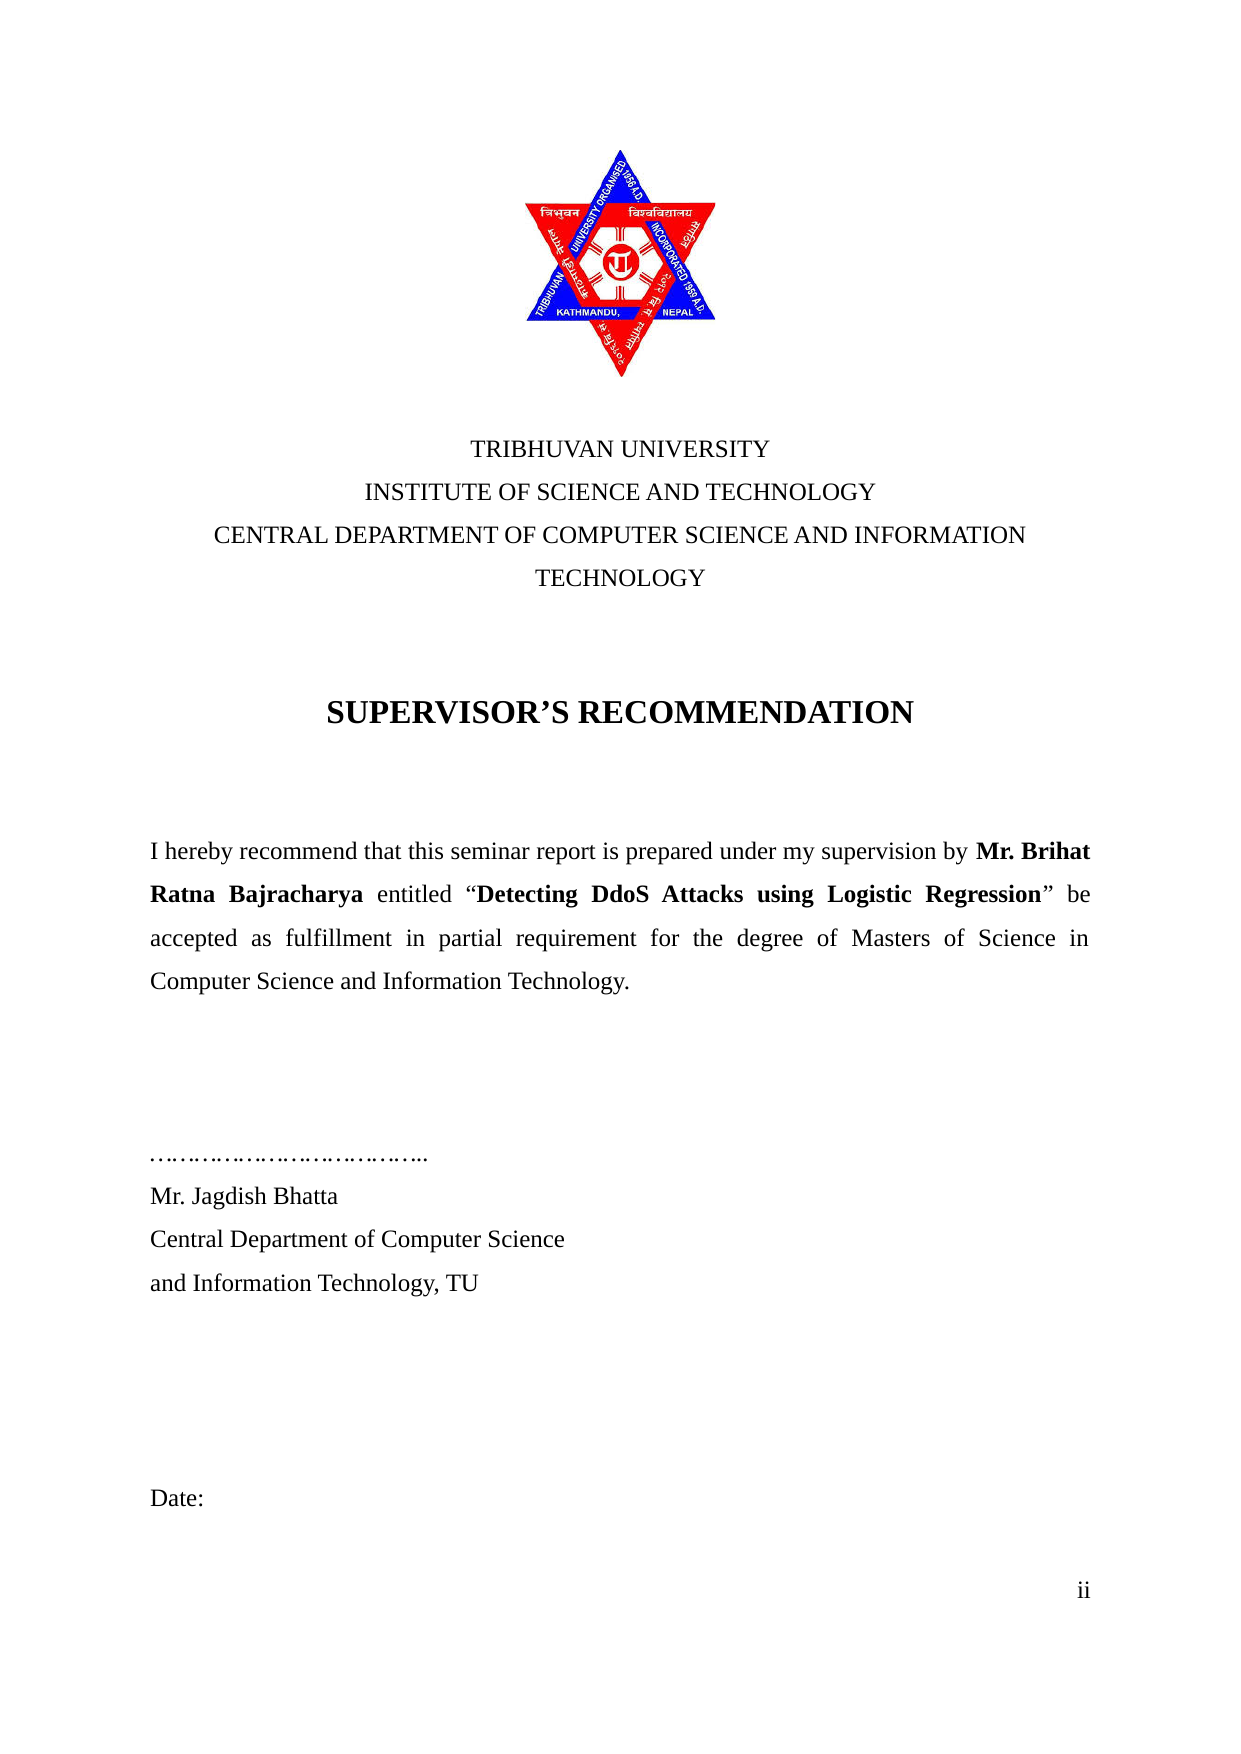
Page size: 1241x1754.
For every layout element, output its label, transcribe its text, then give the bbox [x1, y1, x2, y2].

picture [525, 150, 716, 377]
text ……………………………….. [150, 1138, 1091, 1167]
text and Information Technology, TU [150, 1268, 1091, 1296]
text Central Department of Computer Science [150, 1224, 1091, 1253]
text CENTRAL DEPARTMENT OF COMPUTER SCIENCE AND INFORMATION TECHNOLOGY [150, 520, 1091, 592]
text Mr. Jagdish Bhatta [150, 1181, 1091, 1210]
subtitle SUPERVISOR’S RECOMMENDATION [150, 693, 1091, 731]
text TRIBHUVAN UNIVERSITY [150, 434, 1091, 463]
text I hereby recommend that this seminar report is prepared under my supervision by Mr. Brihat Ratna Bajracharya entitled “Detecting DdoS Attacks using Logistic Regression” be accepted as fulfillment in partial requirement for the degree of Masters of Science in Computer Science and Information Technology. [150, 836, 1091, 994]
text Date: [150, 1483, 1091, 1512]
text INSTITUTE OF SCIENCE AND TECHNOLOGY [150, 477, 1091, 506]
